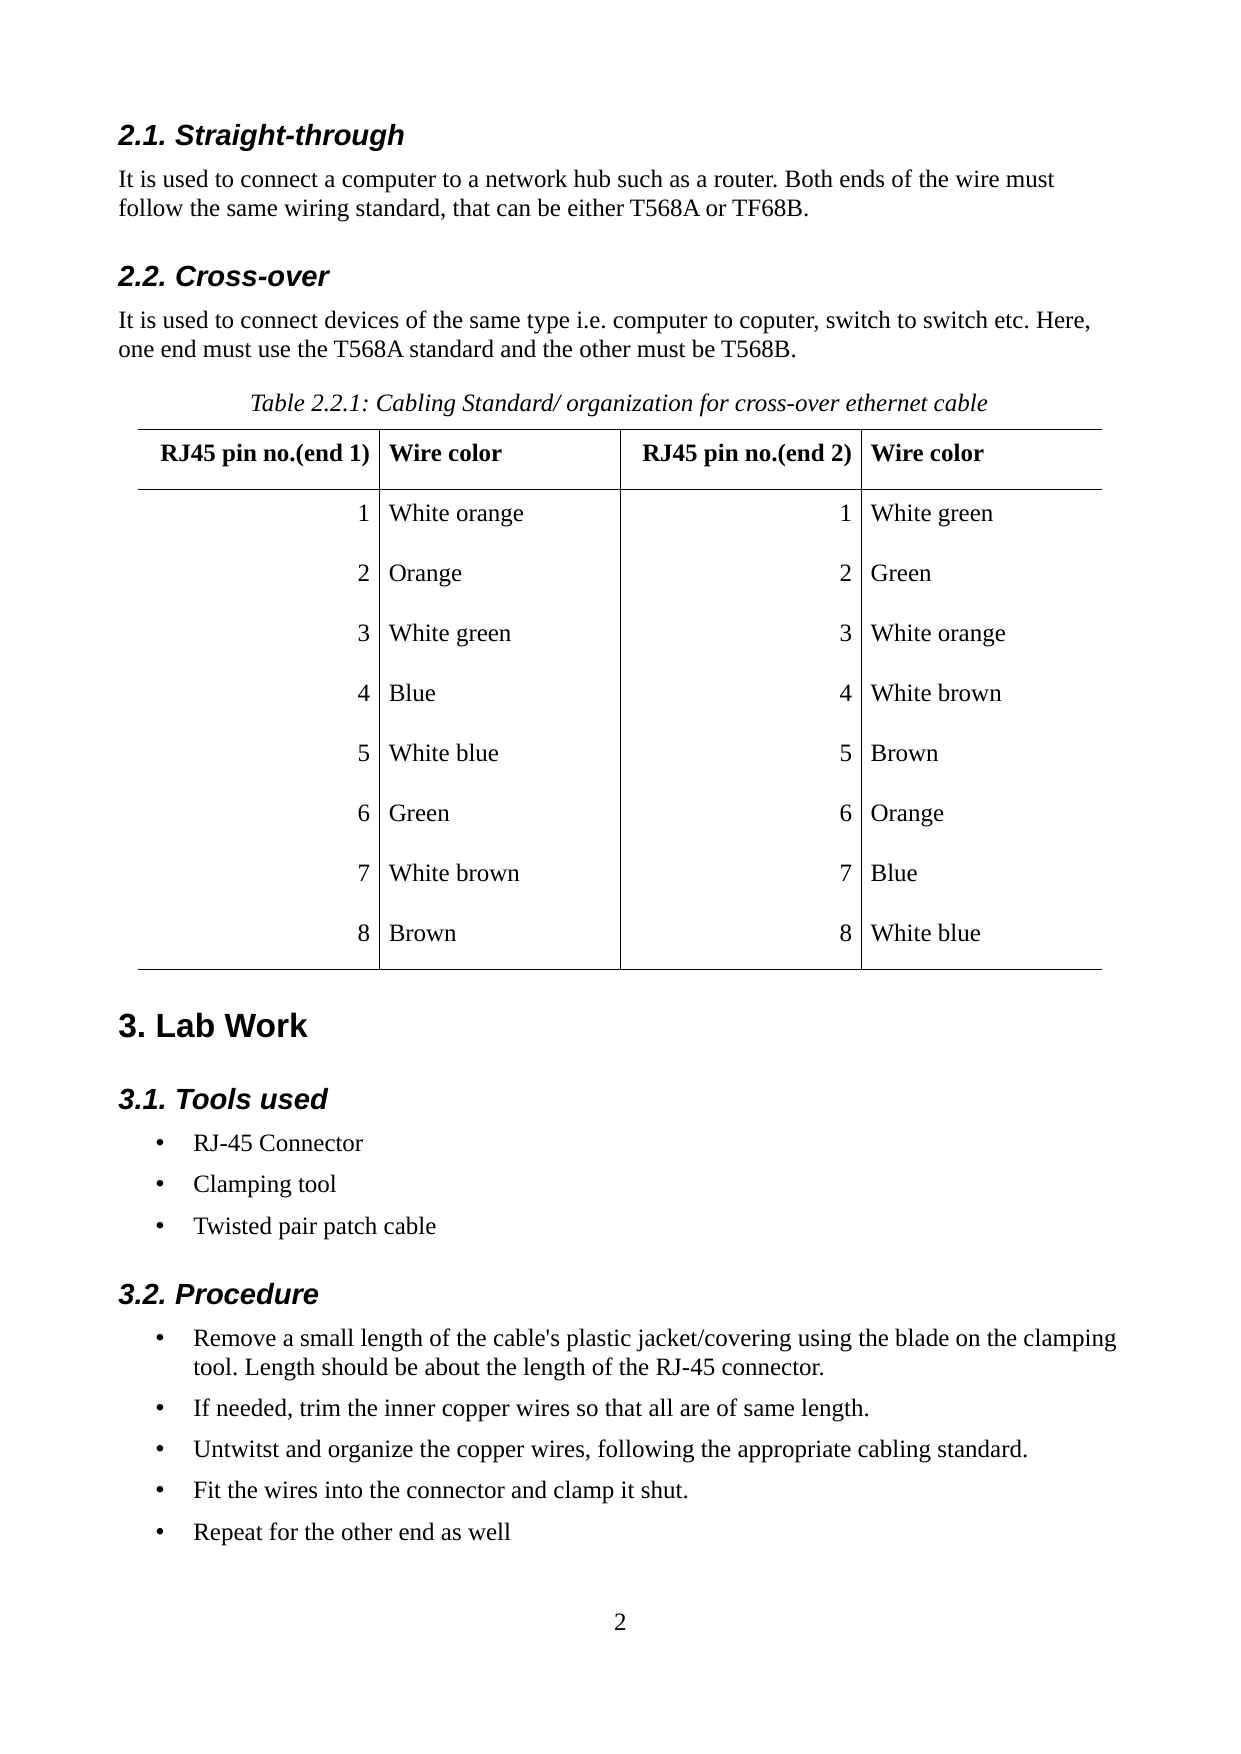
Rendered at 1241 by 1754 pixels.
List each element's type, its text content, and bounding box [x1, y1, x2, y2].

subtitle Straight-through [118, 118, 1122, 152]
table_cell White orange [380, 490, 620, 549]
table_cell Brown [380, 909, 620, 969]
table_cell 5 [138, 729, 379, 789]
table_cell 7 [138, 849, 379, 909]
table_cell 2 [621, 549, 861, 609]
list Fit the wires into the connector and clamp it shut. [156, 1476, 1122, 1504]
table_cell White green [862, 490, 1102, 549]
table_header RJ45 pin no.(end 2) [621, 430, 861, 489]
table_cell 5 [621, 729, 861, 789]
subtitle Cross-over [118, 259, 1122, 293]
list Twisted pair patch cable [156, 1211, 1122, 1239]
table_cell Blue [862, 849, 1102, 909]
list If needed, trim the inner copper wires so that all are of same length. [156, 1393, 1122, 1422]
table_cell 1 [138, 490, 379, 549]
table_cell Blue [380, 669, 620, 729]
table_cell 1 [621, 490, 861, 549]
table_cell 2 [138, 549, 379, 609]
list Untwitst and organize the copper wires, following the appropriate cabling standard. [156, 1434, 1122, 1463]
subtitle Procedure [118, 1277, 1122, 1311]
list RJ-45 Connector [156, 1128, 1122, 1157]
table_cell 3 [621, 609, 861, 669]
list Clamping tool [156, 1169, 1122, 1198]
table_cell White orange [862, 609, 1102, 669]
table_cell White blue [380, 729, 620, 789]
table_cell Orange [380, 549, 620, 609]
table_header Wire color [862, 430, 1102, 489]
table_cell 3 [138, 609, 379, 669]
text Table 2.2.1: Cabling Standard/ organization for cross-over ethernet cable [118, 388, 1122, 416]
table_cell 8 [138, 909, 379, 969]
list Remove a small length of the cable's plastic jacket/covering using the blade on the clamping tool. Length should be about the length of the RJ-45 connector. [156, 1323, 1122, 1381]
table_cell Brown [862, 729, 1102, 789]
text It is used to connect a computer to a network hub such as a router. Both ends of the wire must follow the same wiring standard, that can be either T568A or TF68B. [118, 164, 1122, 222]
table_cell 6 [621, 789, 861, 849]
list Repeat for the other end as well [156, 1517, 1122, 1546]
table_cell White blue [862, 909, 1102, 969]
table_cell White brown [380, 849, 620, 909]
table_cell 4 [138, 669, 379, 729]
table_header RJ45 pin no.(end 1) [138, 430, 379, 489]
table_cell Orange [862, 789, 1102, 849]
table_cell White green [380, 609, 620, 669]
table_cell Green [862, 549, 1102, 609]
table_cell White brown [862, 669, 1102, 729]
subtitle Lab Work [118, 1006, 1122, 1045]
table_header Wire color [380, 430, 620, 489]
table_cell Green [380, 789, 620, 849]
table_cell 8 [621, 909, 861, 969]
table_cell 7 [621, 849, 861, 909]
text It is used to connect devices of the same type i.e. computer to coputer, switch to switch etc. Here, one end must use the T568A standard and the other must be T568B. [118, 305, 1122, 363]
table_cell 4 [621, 669, 861, 729]
table_cell 6 [138, 789, 379, 849]
subtitle Tools used [118, 1082, 1122, 1116]
